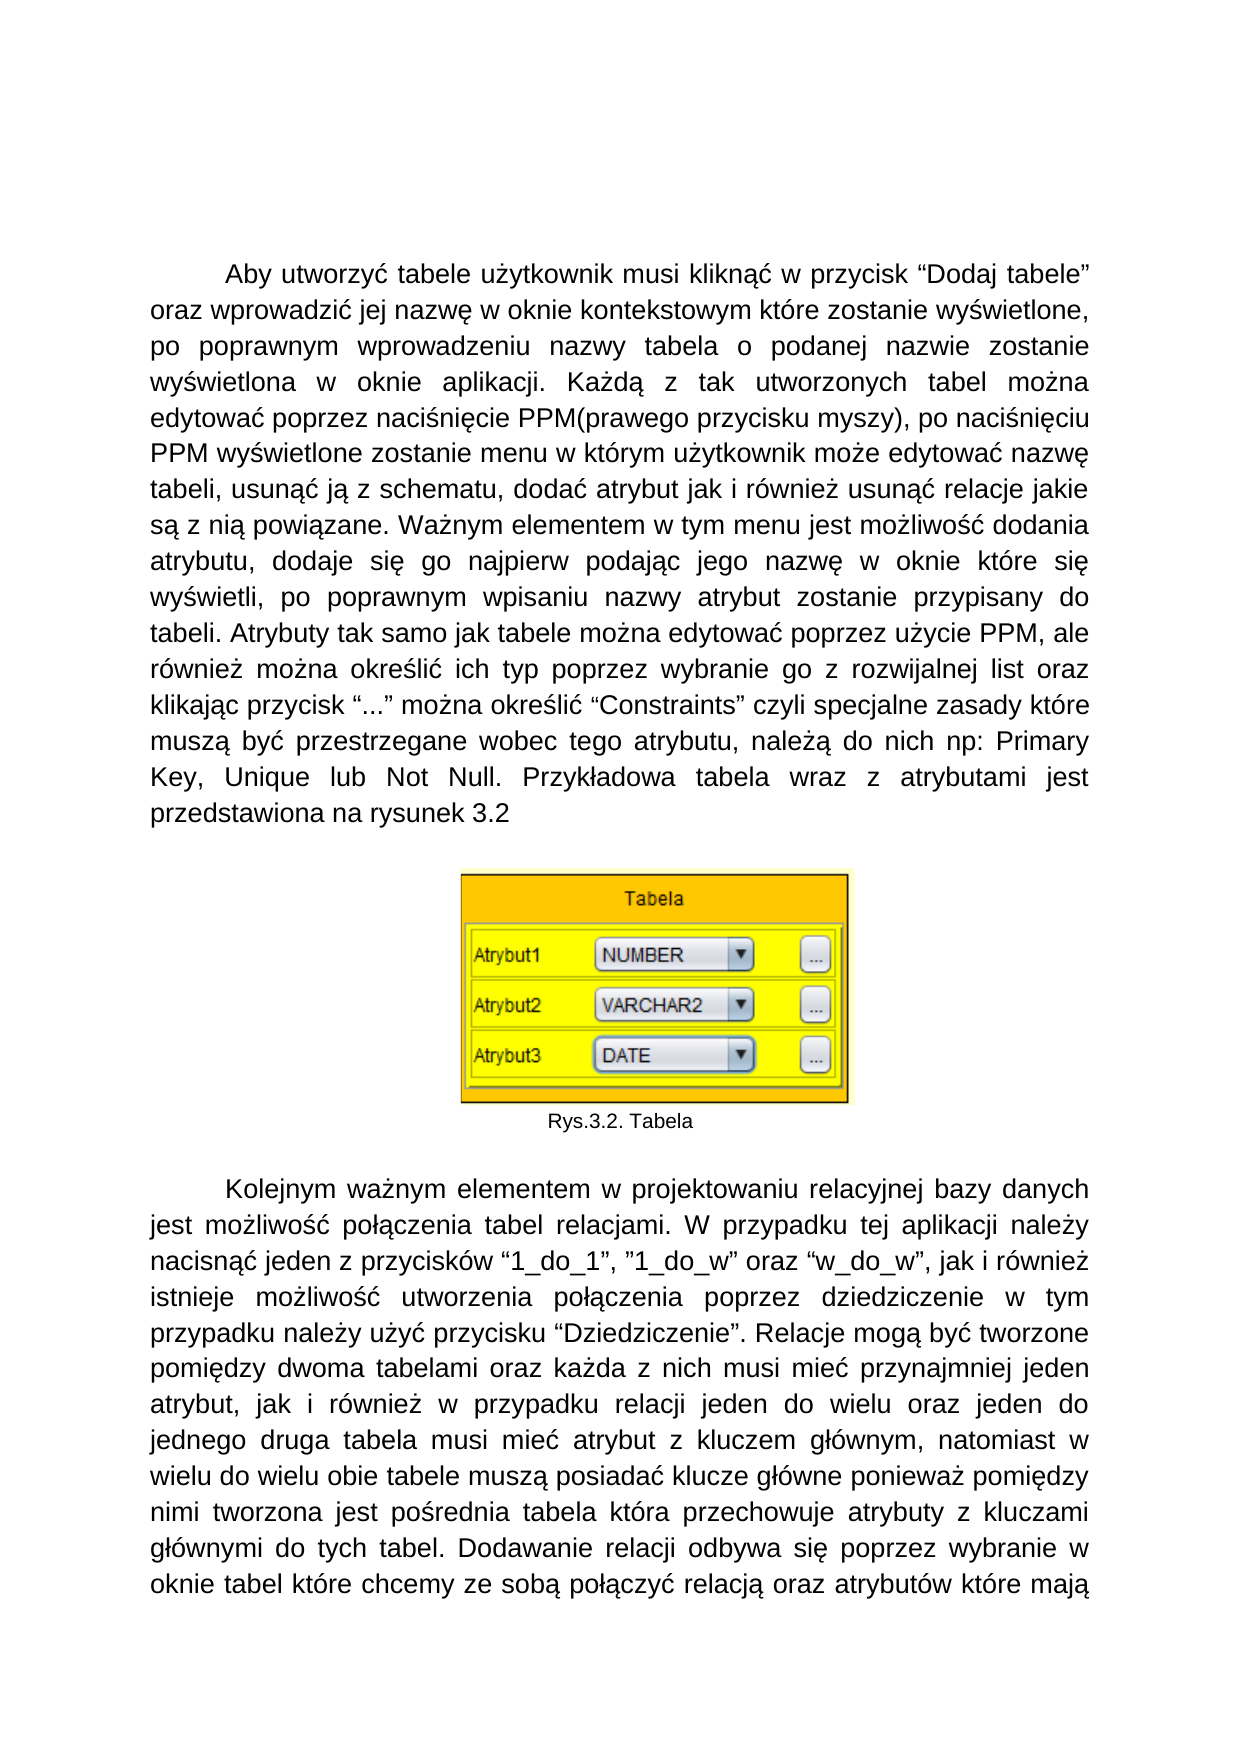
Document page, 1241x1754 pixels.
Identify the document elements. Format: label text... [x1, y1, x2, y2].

text Aby utworzyć tabele użytkownik musi kliknąć w przycisk “Dodaj tabele” oraz wprowadzić jej nazwę w oknie kontekstowym które zostanie wyświetlone, po poprawnym wprowadzeniu nazwy tabela o podanej nazwie zostanie wyświetlona w oknie aplikacji. Każdą z tak utworzonych tabel można edytować poprzez naciśnięcie PPM(prawego przycisku myszy), po naciśnięciu PPM wyświetlone zostanie menu w którym użytkownik może edytować nazwę tabeli, usunąć ją z schematu, dodać atrybut jak i również usunąć relacje jakie są z nią powiązane. Ważnym elementem w tym menu jest możliwość dodania atrybutu, dodaje się go najpierw podając jego nazwę w oknie które się wyświetli, po poprawnym wpisaniu nazwy atrybut zostanie przypisany do tabeli. Atrybuty tak samo jak tabele można edytować poprzez użycie PPM, ale również można określić ich typ poprzez wybranie go z rozwijalnej list oraz klikając przycisk “...” można określić “Constraints” czyli specjalne zasady które muszą być przestrzegane wobec tego atrybutu, należą do nich np: Primary Key, Unique lub Not Null. Przykładowa tabela wraz z atrybutami jest przedstawiona na rysunek 3.2 [150, 258, 1090, 828]
picture [460, 868, 855, 1105]
text Kolejnym ważnym elementem w projektowaniu relacyjnej bazy danych jest możliwość połączenia tabel relacjami. W przypadku tej aplikacji należy nacisnąć jeden z przycisków “1_do_1”, ”1_do_w” oraz “w_do_w”, jak i również istnieje możliwość utworzenia połączenia poprzez dziedziczenie w tym przypadku należy użyć przycisku “Dziedziczenie”. Relacje mogą być tworzone pomiędzy dwoma tabelami oraz każda z nich musi mieć przynajmniej jeden atrybut, jak i również w przypadku relacji jeden do wielu oraz jeden do jednego druga tabela musi mieć atrybut z kluczem głównym, natomiast w wielu do wielu obie tabele muszą posiadać klucze główne ponieważ pomiędzy nimi tworzona jest pośrednia tabela która przechowuje atrybuty z kluczami głównymi do tych tabel. Dodawanie relacji odbywa się poprzez wybranie w oknie tabel które chcemy ze sobą połączyć relacją oraz atrybutów które mają [150, 1173, 1090, 1599]
text Rys.3.2. Tabela [150, 1109, 1090, 1133]
